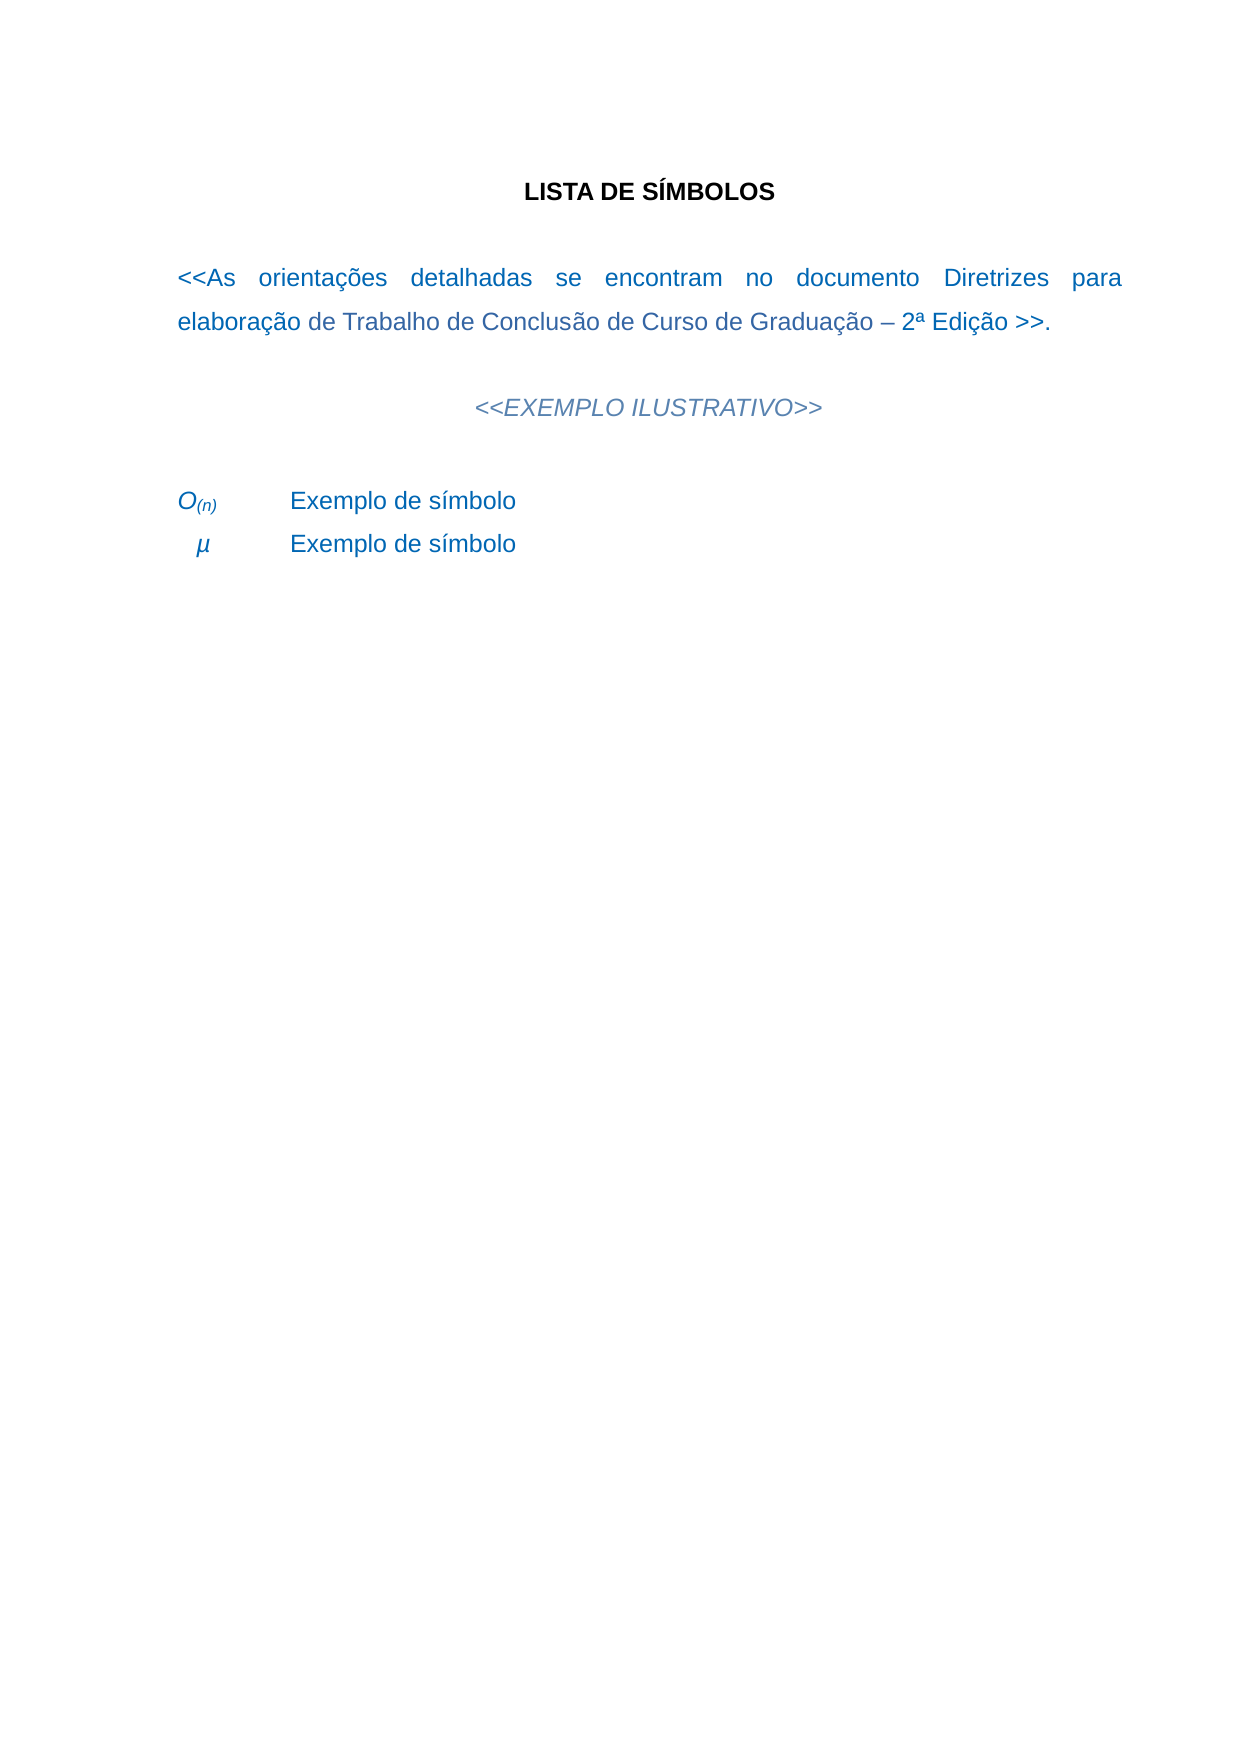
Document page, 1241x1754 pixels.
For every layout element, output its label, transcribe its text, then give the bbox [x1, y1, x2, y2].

text <<Exemplo ilustrativo>> [177, 393, 1122, 422]
list µ Exemplo de símbolo [177, 529, 1122, 558]
list O(n) Exemplo de símbolo [177, 486, 1122, 515]
text LISTA DE SÍMBOLOS [177, 177, 1122, 206]
text <<As orientações detalhadas se encontram no documento Diretrizes para elaboração de Trabalho de Conclusão de Curso de Graduação – 2ª Edição >>. [177, 263, 1122, 335]
